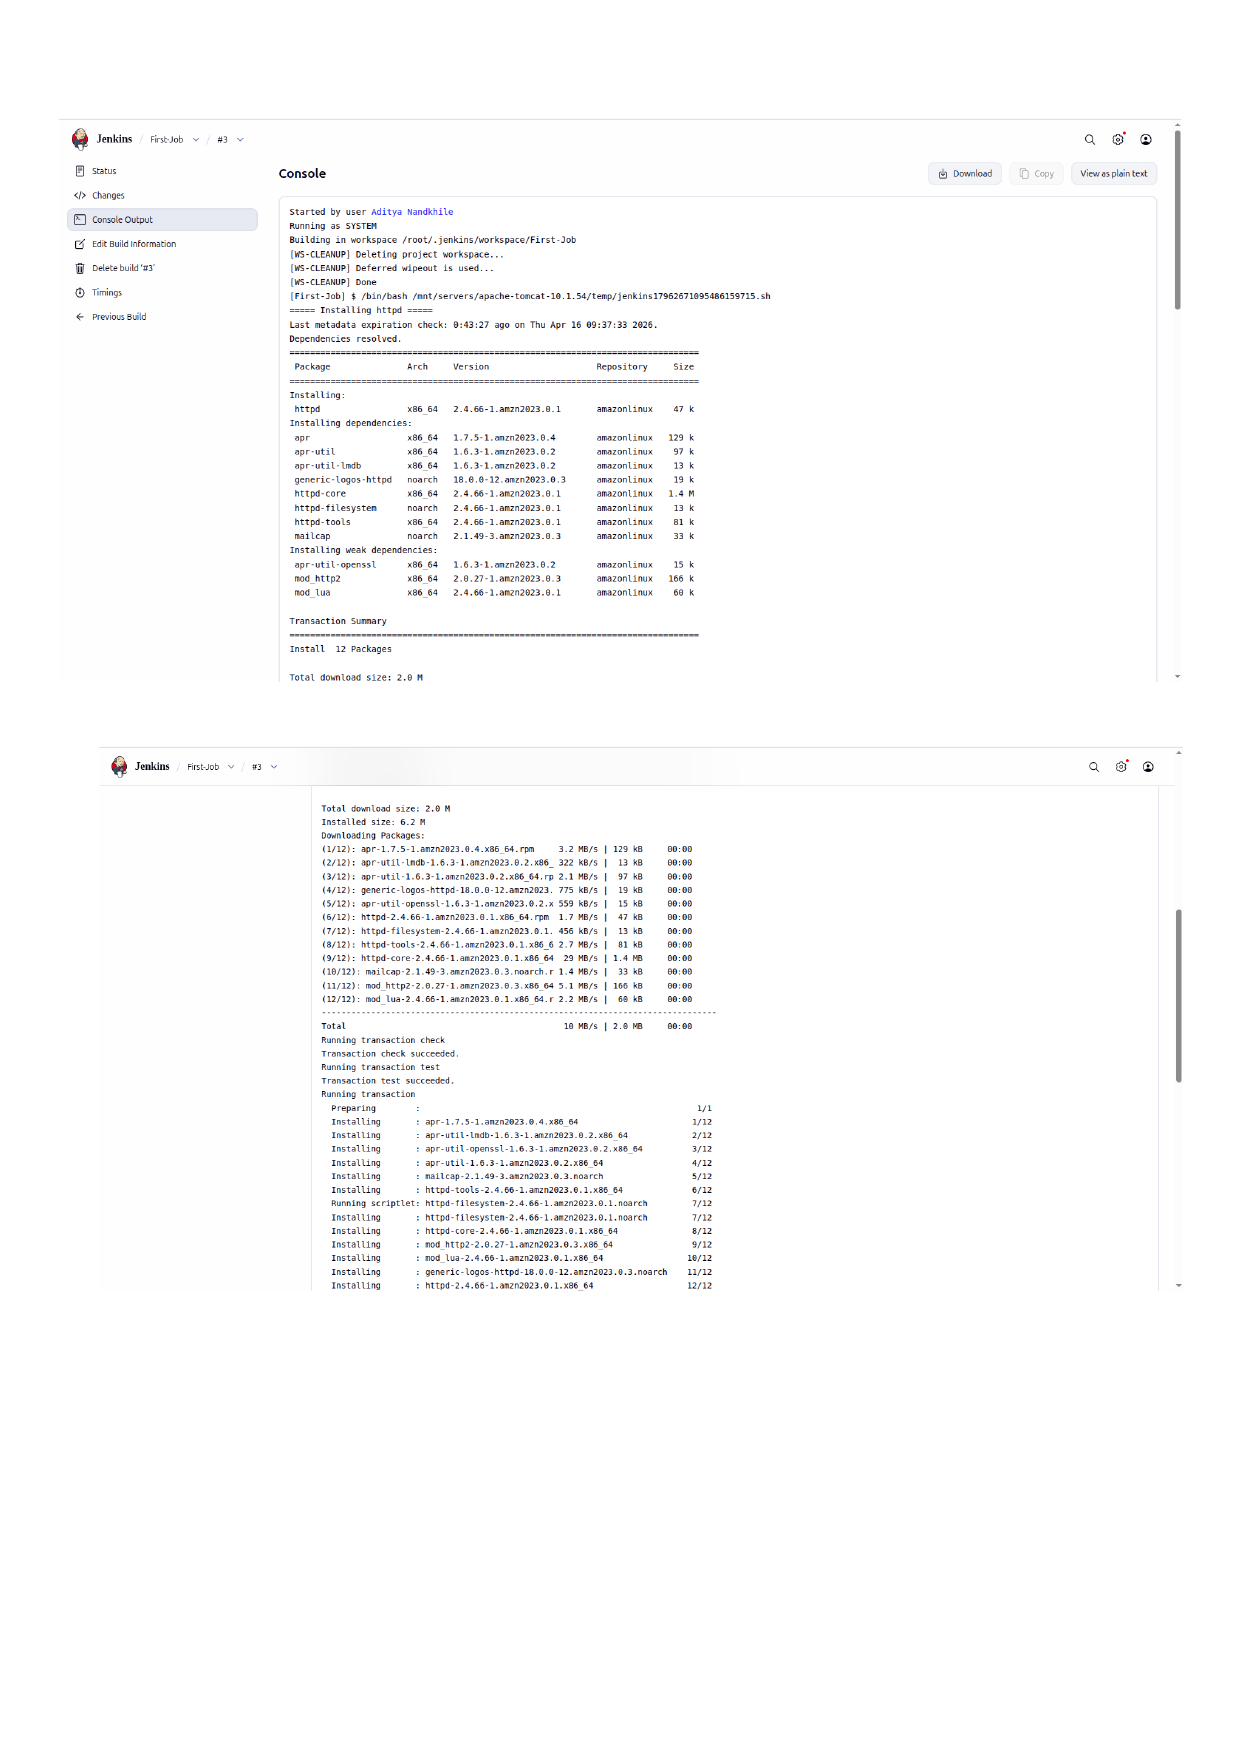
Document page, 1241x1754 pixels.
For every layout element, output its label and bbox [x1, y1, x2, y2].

picture [59, 118, 1182, 682]
picture [99, 746, 1183, 1291]
